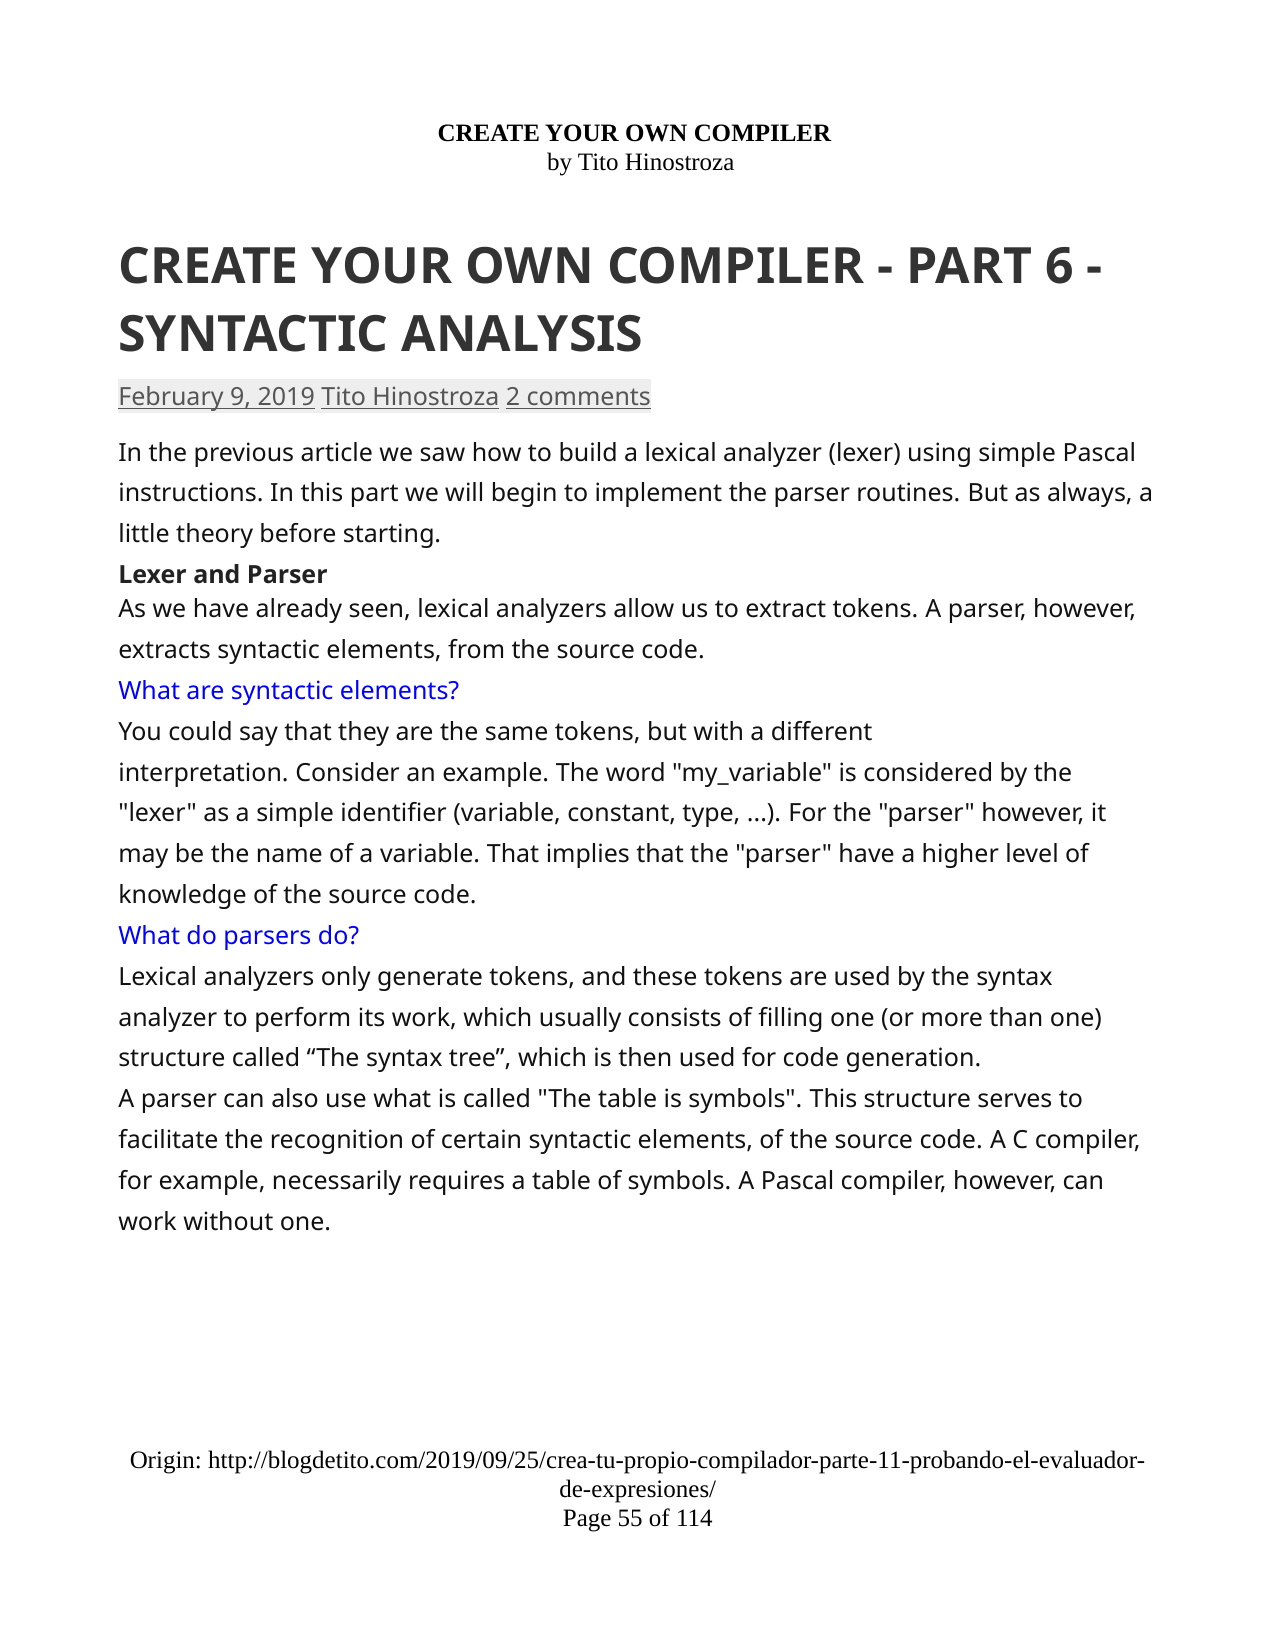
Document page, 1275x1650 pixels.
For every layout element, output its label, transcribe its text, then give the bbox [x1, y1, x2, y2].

subtitle Lexer and Parser [118, 557, 1157, 591]
text Lexical analyzers only generate tokens, and these tokens are used by the syntax analyzer to perform its work, which usually consists of filling one (or more than one) structure called “The syntax tree”, which is then used for code generation. [118, 958, 1157, 1074]
text As we have already seen, lexical analyzers allow us to extract tokens. A parser, however, extracts syntactic elements, from the source code. [118, 591, 1157, 666]
text You could say that they are the same tokens, but with a different interpretation. Consider an example. The word "my_variable" is considered by the "lexer" as a simple identifier (variable, constant, type, ...). For the "parser" however, it may be the name of a variable. That implies that the "parser" have a higher level of knowledge of the source code. [118, 713, 1157, 911]
text A parser can also use what is called "The table is symbols". This structure serves to facilitate the recognition of certain syntactic elements, of the source code. A C compiler, for example, necessarily requires a table of symbols. A Pascal compiler, however, can work without one. [118, 1081, 1157, 1237]
subtitle CREATE YOUR OWN COMPILER - PART 6 - SYNTACTIC ANALYSIS [118, 230, 1157, 366]
text What are syntactic elements? [118, 672, 1157, 707]
text February 9, 2019 Tito Hinostroza 2 comments [118, 379, 1157, 413]
text What do parsers do? [118, 917, 1157, 952]
text In the previous article we saw how to build a lexical analyzer (lexer) using simple Pascal instructions. In this part we will begin to implement the parser routines. But as always, a little theory before starting. [118, 434, 1157, 550]
